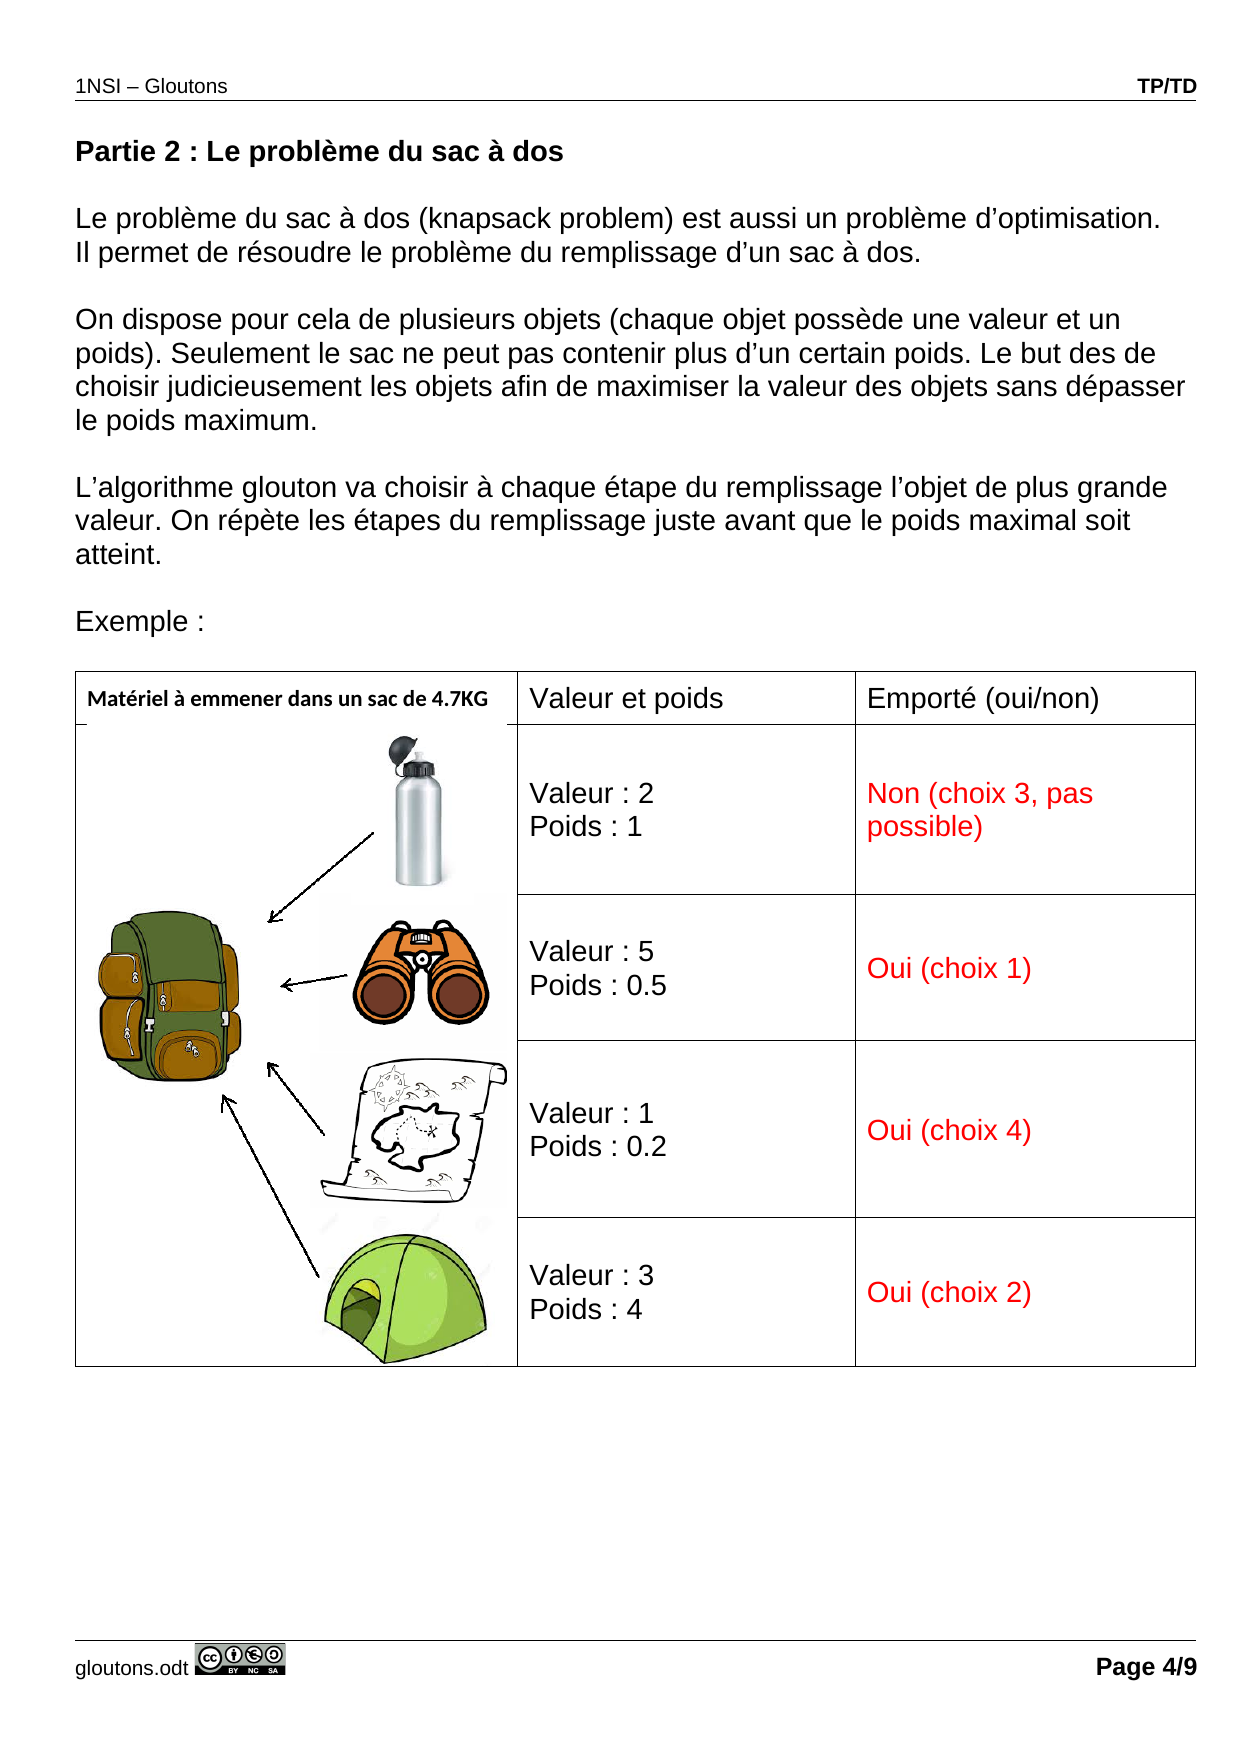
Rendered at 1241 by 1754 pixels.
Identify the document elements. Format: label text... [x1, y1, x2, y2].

table_cell Valeur : 3 Poids : 4 [518, 1218, 855, 1366]
table_cell Valeur : 1 Poids : 0.2 [518, 1041, 855, 1217]
table_cell Oui (choix 2) [856, 1218, 1195, 1366]
table_cell Non (choix 3, pas possible) [856, 725, 1195, 894]
table_header Matériel à emmener dans un sac de 4.7KG [76, 672, 517, 723]
table_header Valeur et poids [518, 672, 855, 723]
table_cell [507, 725, 517, 1366]
table_cell Oui (choix 4) [856, 1041, 1195, 1217]
picture [194, 1643, 286, 1675]
text Exemple : [75, 604, 1196, 637]
table_cell Valeur : 2 Poids : 1 [518, 725, 855, 894]
table_cell Valeur : 5 Poids : 0.5 [518, 895, 855, 1040]
table_header Emporté (oui/non) [856, 672, 1195, 723]
text Il permet de résoudre le problème du remplissage d’un sac à dos. [75, 235, 1196, 268]
text Le problème du sac à dos (knapsack problem) est aussi un problème d’optimisation. [75, 201, 1196, 235]
table_cell Oui (choix 1) [856, 895, 1195, 1040]
text Partie 2 : Le problème du sac à dos [75, 134, 1196, 168]
text On dispose pour cela de plusieurs objets (chaque objet possède une valeur et un poids). Seulement le sac ne peut pas contenir plus d’un certain poids. Le but des de choisir judicieusement les objets afin de maximiser la valeur des objets sans dépasser le poids maximum. [75, 302, 1196, 436]
text L’algorithme glouton va choisir à chaque étape du remplissage l’objet de plus grande valeur. On répète les étapes du remplissage juste avant que le poids maximal soit atteint. [75, 470, 1196, 570]
table_cell [76, 725, 86, 1366]
